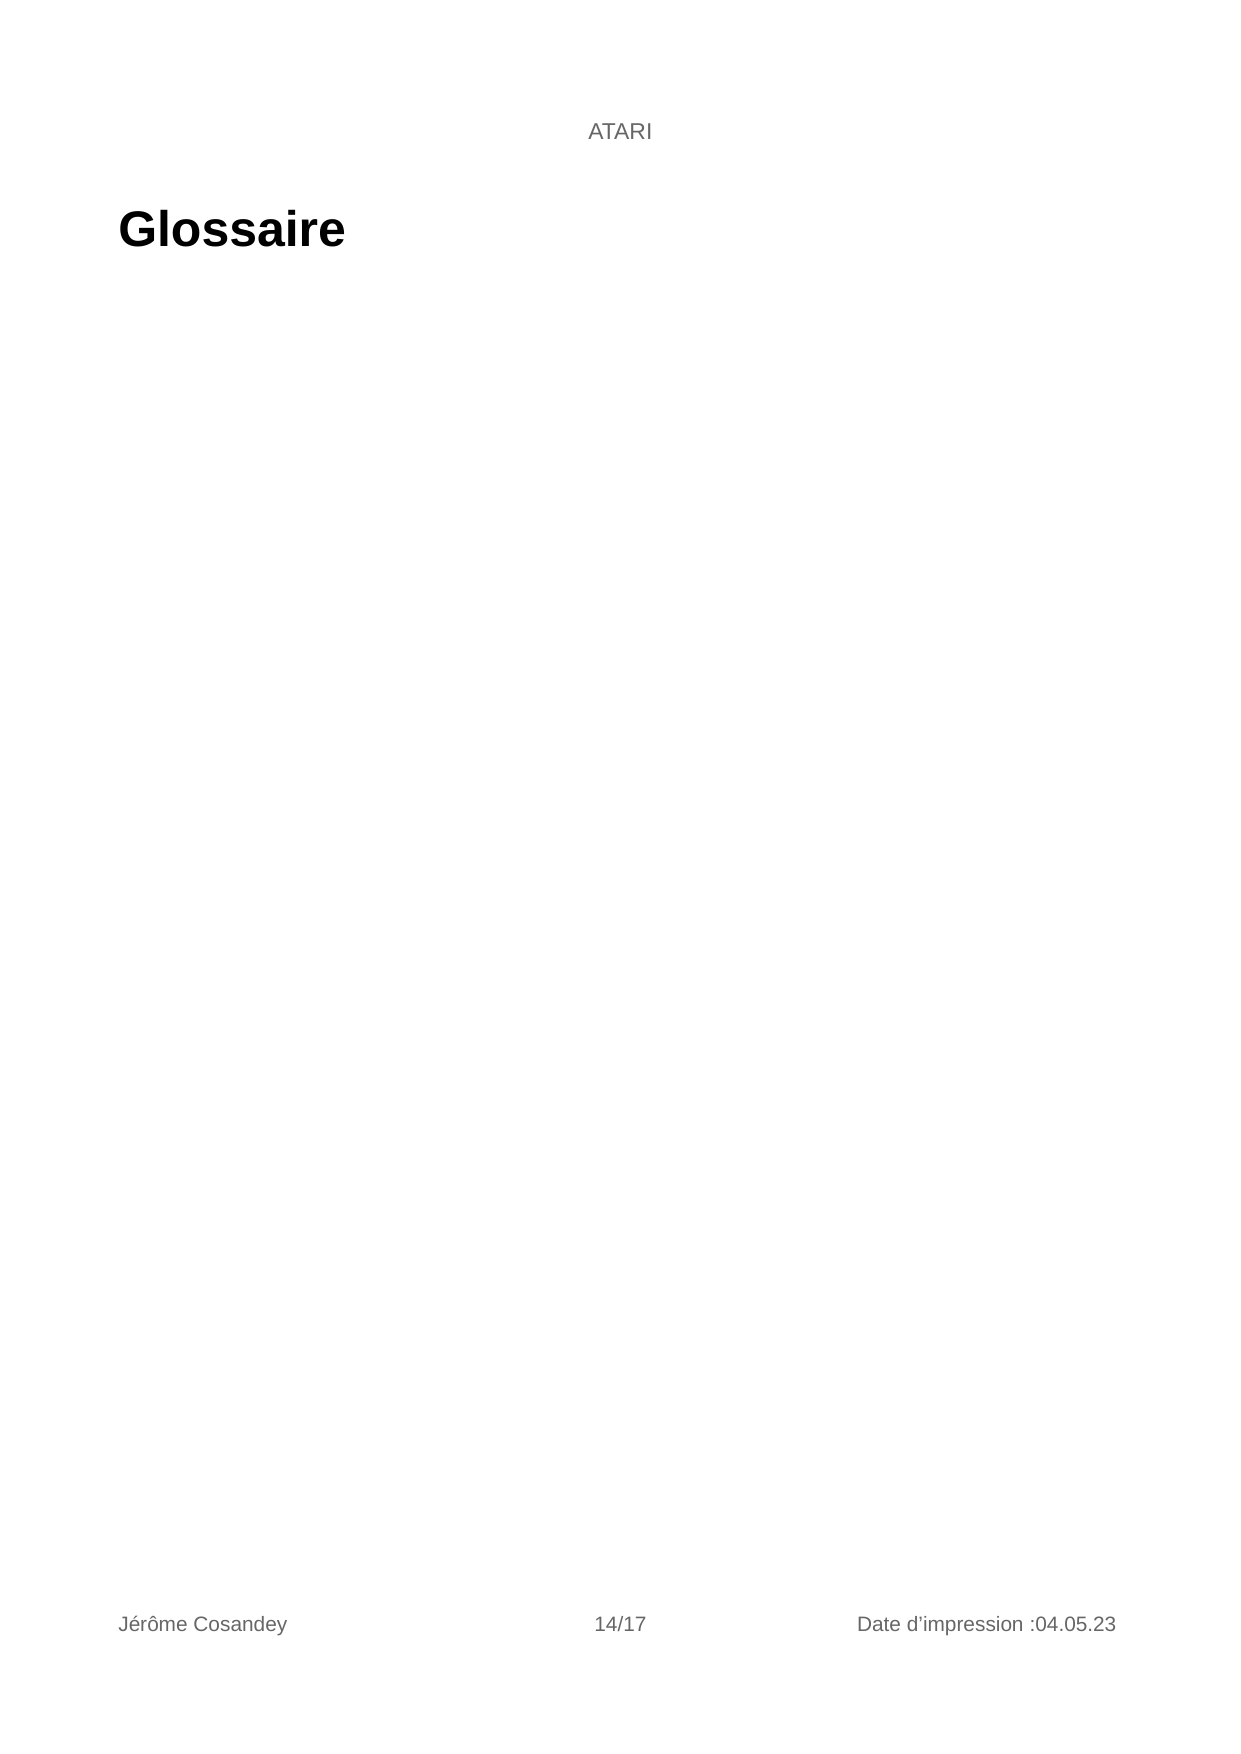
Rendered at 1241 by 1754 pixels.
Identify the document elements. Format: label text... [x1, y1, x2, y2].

subtitle Glossaire [118, 199, 1122, 256]
